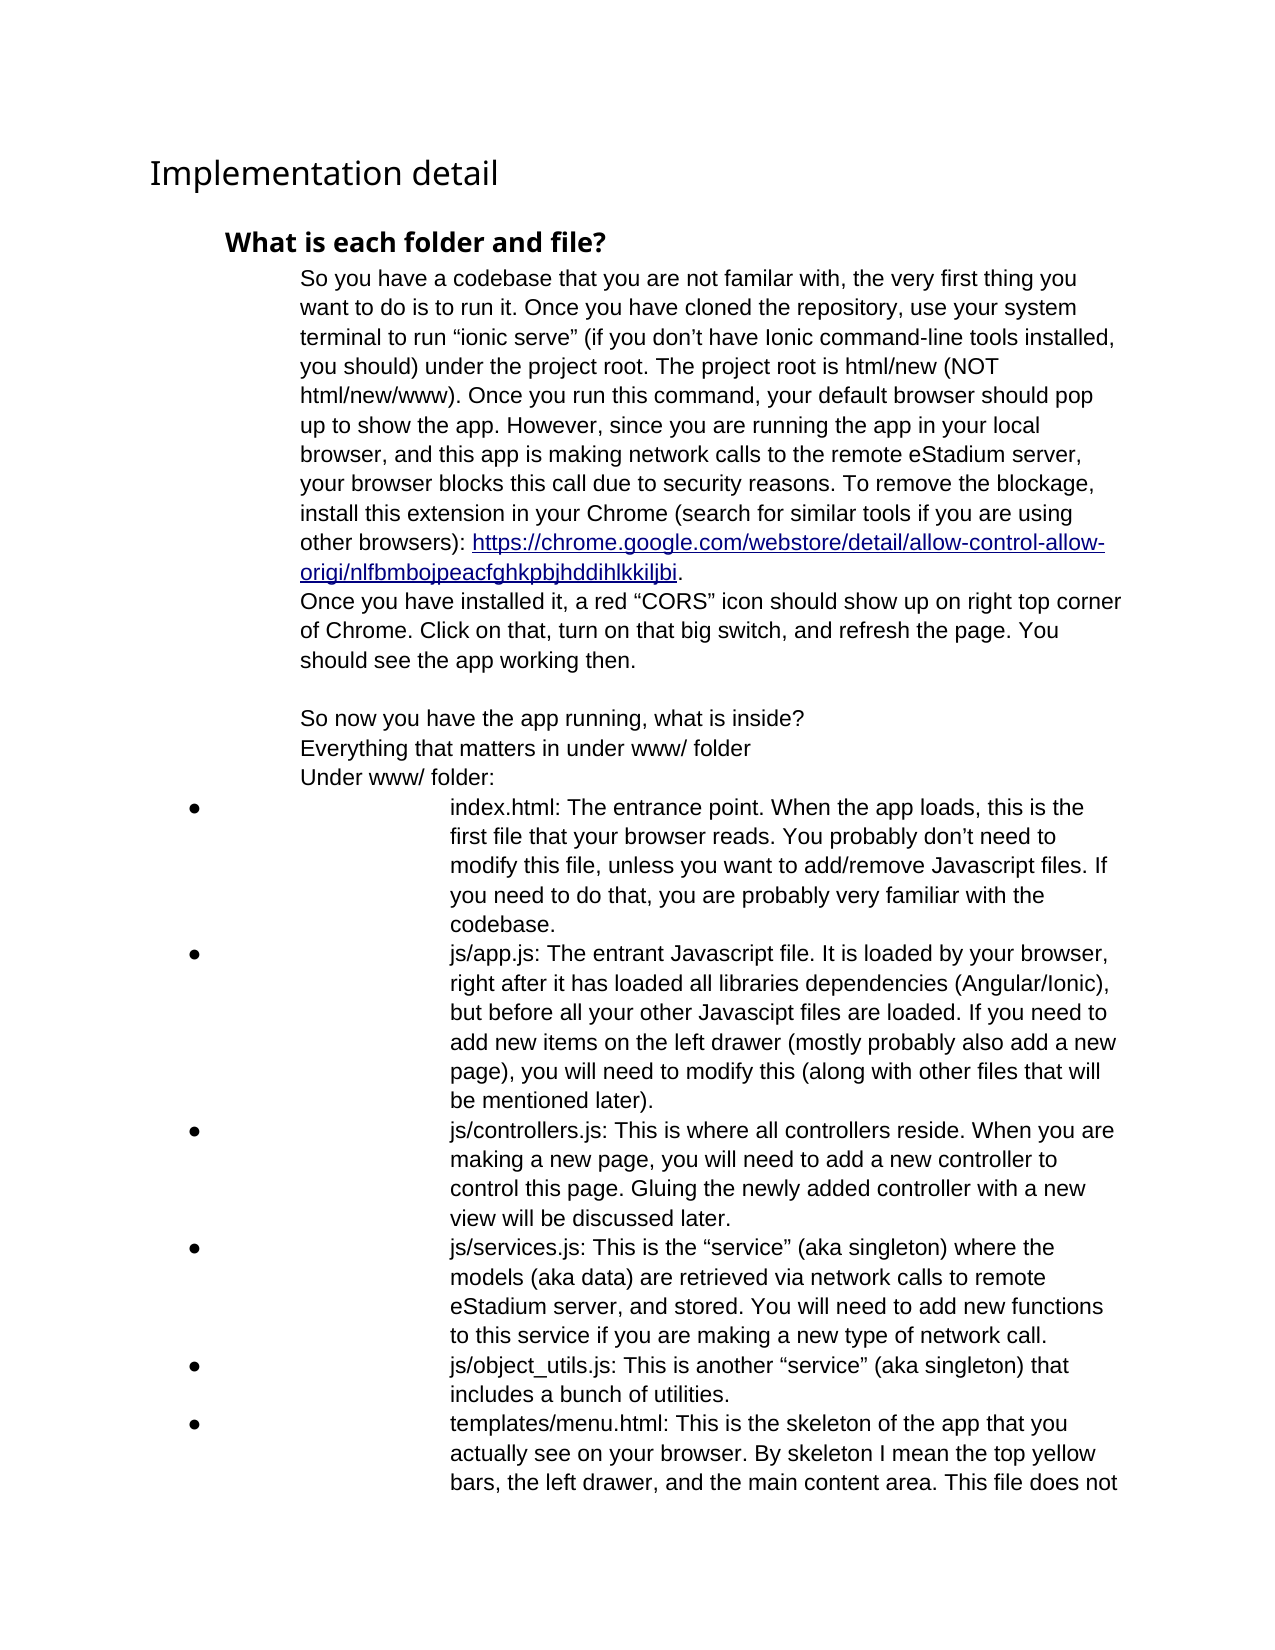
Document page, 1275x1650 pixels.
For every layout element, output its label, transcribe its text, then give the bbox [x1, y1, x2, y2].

text So you have a codebase that you are not familar with, the very first thing you want to do is to run it. Once you have cloned the repository, use your system terminal to run “ionic serve” (if you don’t have Ionic command-line tools installed, you should) under the project root. The project root is html/new (NOT html/new/www). Once you run this command, your default browser should pop up to show the app. However, since you are running the app in your local browser, and this app is making network calls to the remote eStadium server, your browser blocks this call due to security reasons. To remove the blockage, install this extension in your Chrome (search for similar tools if you are using other browsers): https://chrome.google.com/webstore/detail/allow-control-allow-origi/nlfbmbojpeacfghkpbjhddihlkkiljbi. [300, 265, 1125, 585]
list templates/menu.html: This is the skeleton of the app that you actually see on your browser. By skeleton I mean the top yellow bars, the left drawer, and the main content area. This file does not [187, 1411, 1125, 1495]
text Under www/ folder: [300, 765, 1125, 790]
list js/services.js: This is the “service” (aka singleton) where the models (aka data) are retrieved via network calls to remote eStadium server, and stored. You will need to add new functions to this service if you are making a new type of network call. [187, 1235, 1125, 1348]
list js/object_utils.js: This is another “service” (aka singleton) that includes a bunch of utilities. [187, 1352, 1125, 1407]
subtitle Implementation detail [150, 150, 1125, 195]
list js/controllers.js: This is where all controllers reside. When you are making a new page, you will need to add a new controller to control this page. Gluing the newly added controller with a new view will be discussed later. [187, 1117, 1125, 1231]
subtitle What is each folder and file? [150, 223, 1125, 260]
list index.html: The entrance point. When the app loads, this is the first file that your browser reads. You probably don’t need to modify this file, unless you want to add/remove Javascript files. If you need to do that, you are probably very familiar with the codebase. [187, 794, 1125, 937]
text Everything that matters in under www/ folder [300, 735, 1125, 761]
text Once you have installed it, a red “CORS” icon should show up on right top corner of Chrome. Click on that, turn on that big switch, and refresh the page. You should see the app working then. [300, 588, 1125, 673]
text So now you have the app running, what is inside? [300, 706, 1125, 732]
list js/app.js: The entrant Javascript file. It is loaded by your browser, right after it has loaded all libraries dependencies (Angular/Ionic), but before all your other Javascipt files are loaded. If you need to add new items on the left drawer (mostly probably also add a new page), you will need to modify this (along with other files that will be mentioned later). [187, 941, 1125, 1113]
